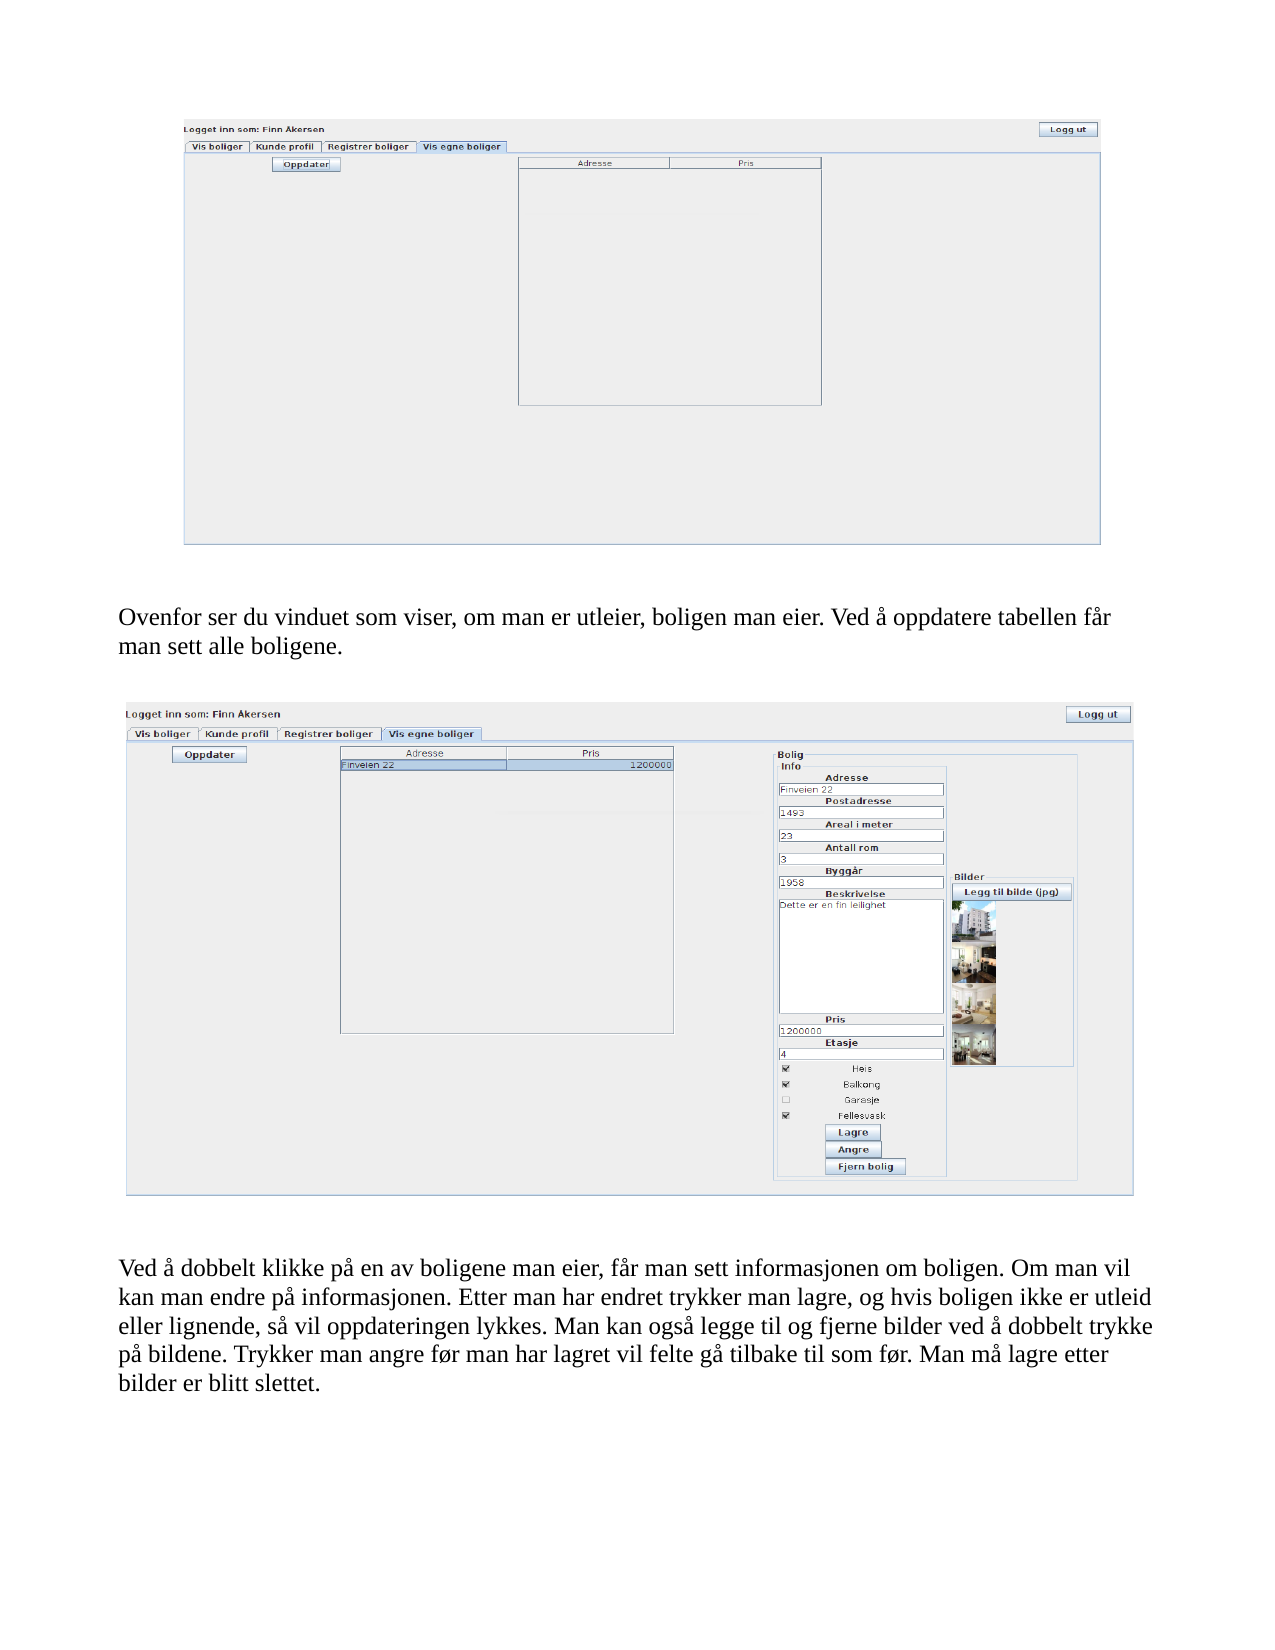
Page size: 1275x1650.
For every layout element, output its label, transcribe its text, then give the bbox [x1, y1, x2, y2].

picture [183, 119, 1101, 545]
text Ved å dobbelt klikke på en av boligene man eier, får man sett informasjonen om boligen. Om man vil kan man endre på informasjonen. Etter man har endret trykker man lagre, og hvis boligen ikke er utleid eller lignende, så vil oppdateringen lykkes. Man kan også legge til og fjerne bilder ved å dobbelt trykke på bildene. Trykker man angre før man har lagret vil felte gå tilbake til som før. Man må lagre etter bilder er blitt slettet. [118, 1253, 1157, 1397]
text Ovenfor ser du vinduet som viser, om man er utleier, boligen man eier. Ved å oppdatere tabellen får man sett alle boligene. [118, 602, 1157, 659]
picture [126, 702, 1134, 1196]
